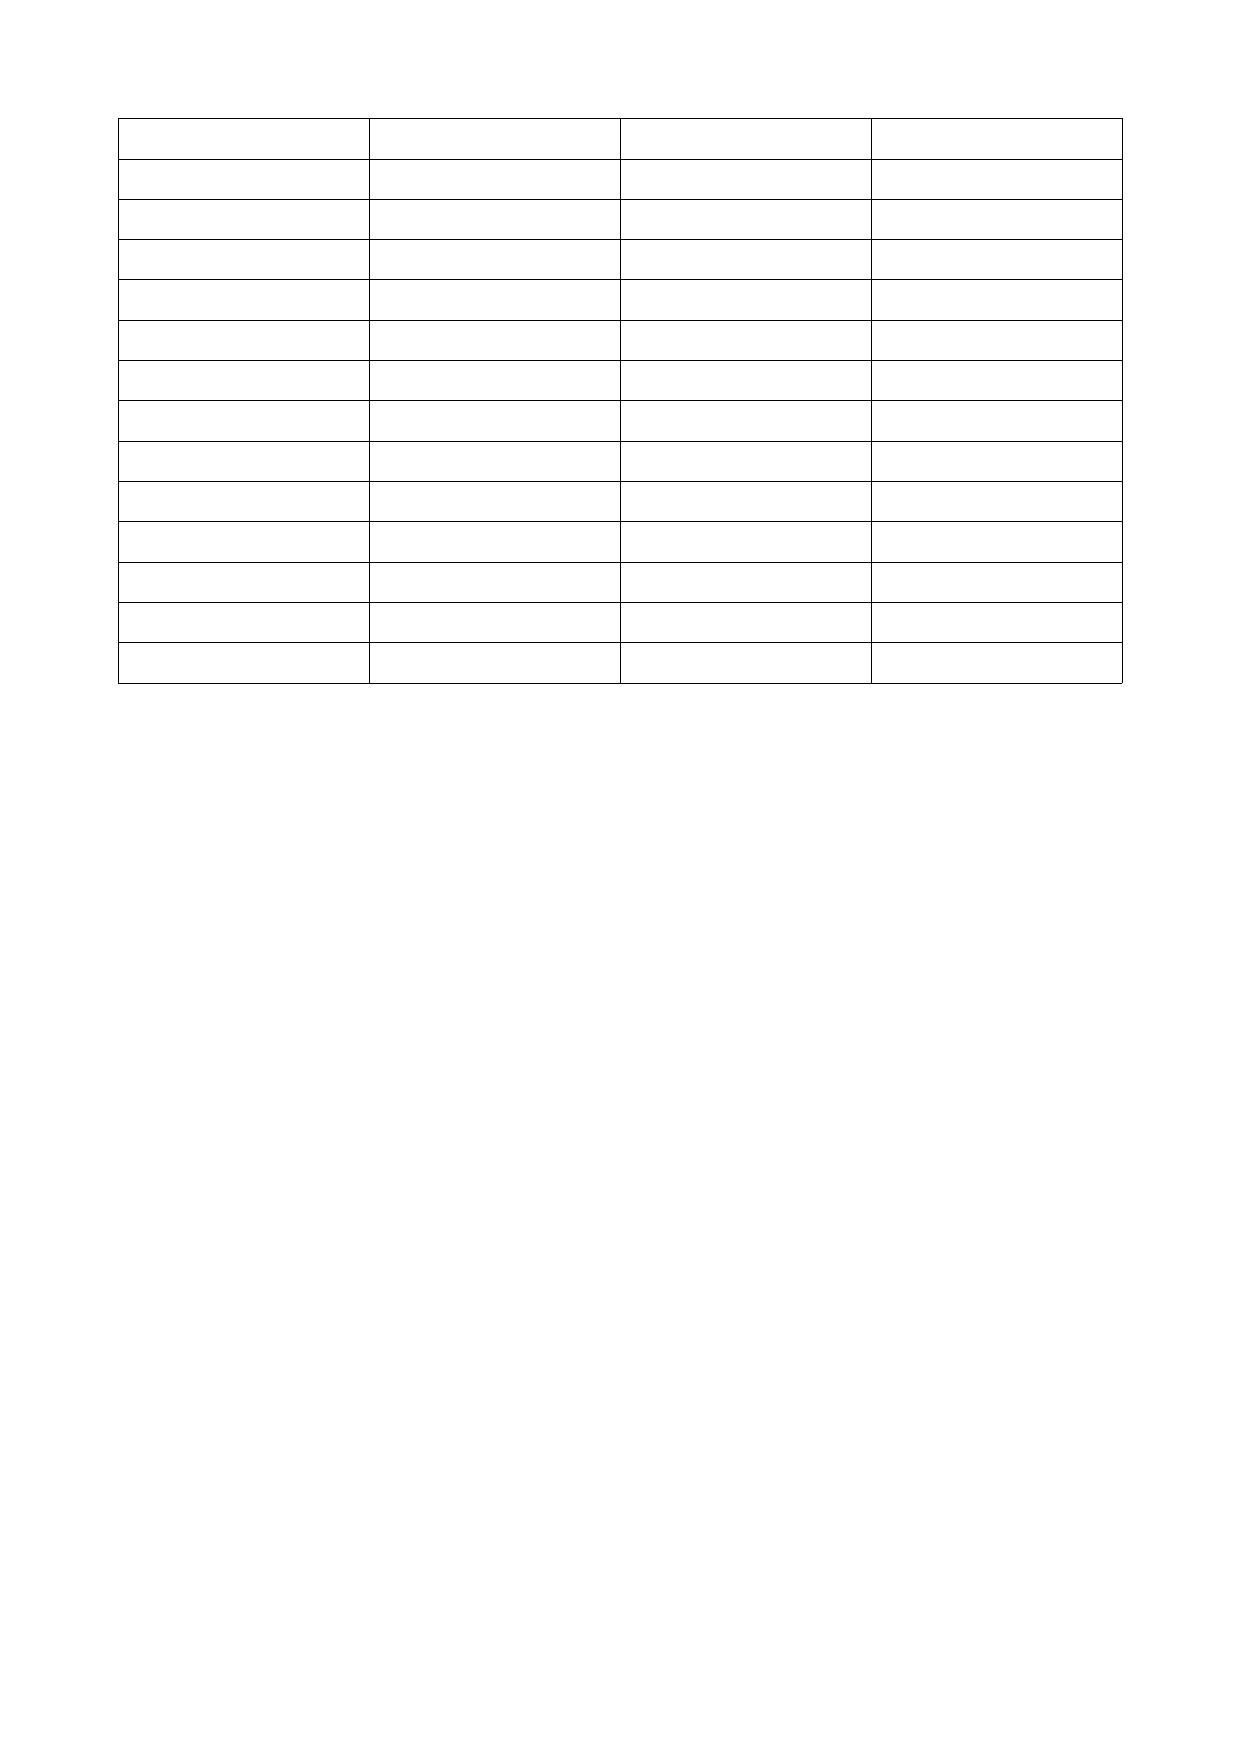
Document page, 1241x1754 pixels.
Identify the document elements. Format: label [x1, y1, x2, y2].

table_cell [370, 240, 620, 279]
table_cell [370, 321, 620, 360]
table_cell [370, 442, 620, 481]
table_cell [872, 482, 1122, 521]
table_cell [621, 603, 871, 642]
table_cell [621, 401, 871, 441]
table_cell [621, 160, 871, 199]
table_cell [370, 522, 620, 562]
table_cell [370, 280, 620, 320]
table_cell [119, 603, 369, 642]
table_cell [370, 643, 620, 682]
table_cell [119, 321, 369, 360]
table_cell [119, 482, 369, 521]
table_cell [621, 119, 871, 158]
table_cell [370, 603, 620, 642]
table_cell [872, 280, 1122, 320]
table_cell [119, 361, 369, 400]
table_cell [872, 321, 1122, 360]
table_cell [370, 563, 620, 602]
table_cell [872, 401, 1122, 441]
table_cell [119, 200, 369, 239]
table_cell [370, 200, 620, 239]
table_cell [872, 603, 1122, 642]
table_cell [621, 321, 871, 360]
table_cell [119, 442, 369, 481]
table_cell [621, 200, 871, 239]
table_cell [621, 643, 871, 682]
table_cell [872, 361, 1122, 400]
table_cell [119, 160, 369, 199]
table_cell [621, 482, 871, 521]
table_cell [119, 240, 369, 279]
table_cell [621, 361, 871, 400]
table_cell [370, 361, 620, 400]
table_cell [872, 240, 1122, 279]
table_cell [119, 280, 369, 320]
table_cell [872, 119, 1122, 158]
table_cell [119, 522, 369, 562]
table_cell [119, 401, 369, 441]
table_cell [119, 643, 369, 682]
table_cell [621, 240, 871, 279]
table_cell [621, 280, 871, 320]
table_cell [872, 643, 1122, 682]
table_cell [872, 442, 1122, 481]
table_cell [872, 200, 1122, 239]
table_cell [370, 401, 620, 441]
table_cell [370, 119, 620, 158]
table_cell [119, 563, 369, 602]
table_cell [872, 160, 1122, 199]
table_cell [872, 522, 1122, 562]
table_cell [119, 119, 369, 158]
table_cell [621, 563, 871, 602]
table_cell [370, 160, 620, 199]
table_cell [621, 442, 871, 481]
table_cell [370, 482, 620, 521]
table_cell [621, 522, 871, 562]
table_cell [872, 563, 1122, 602]
